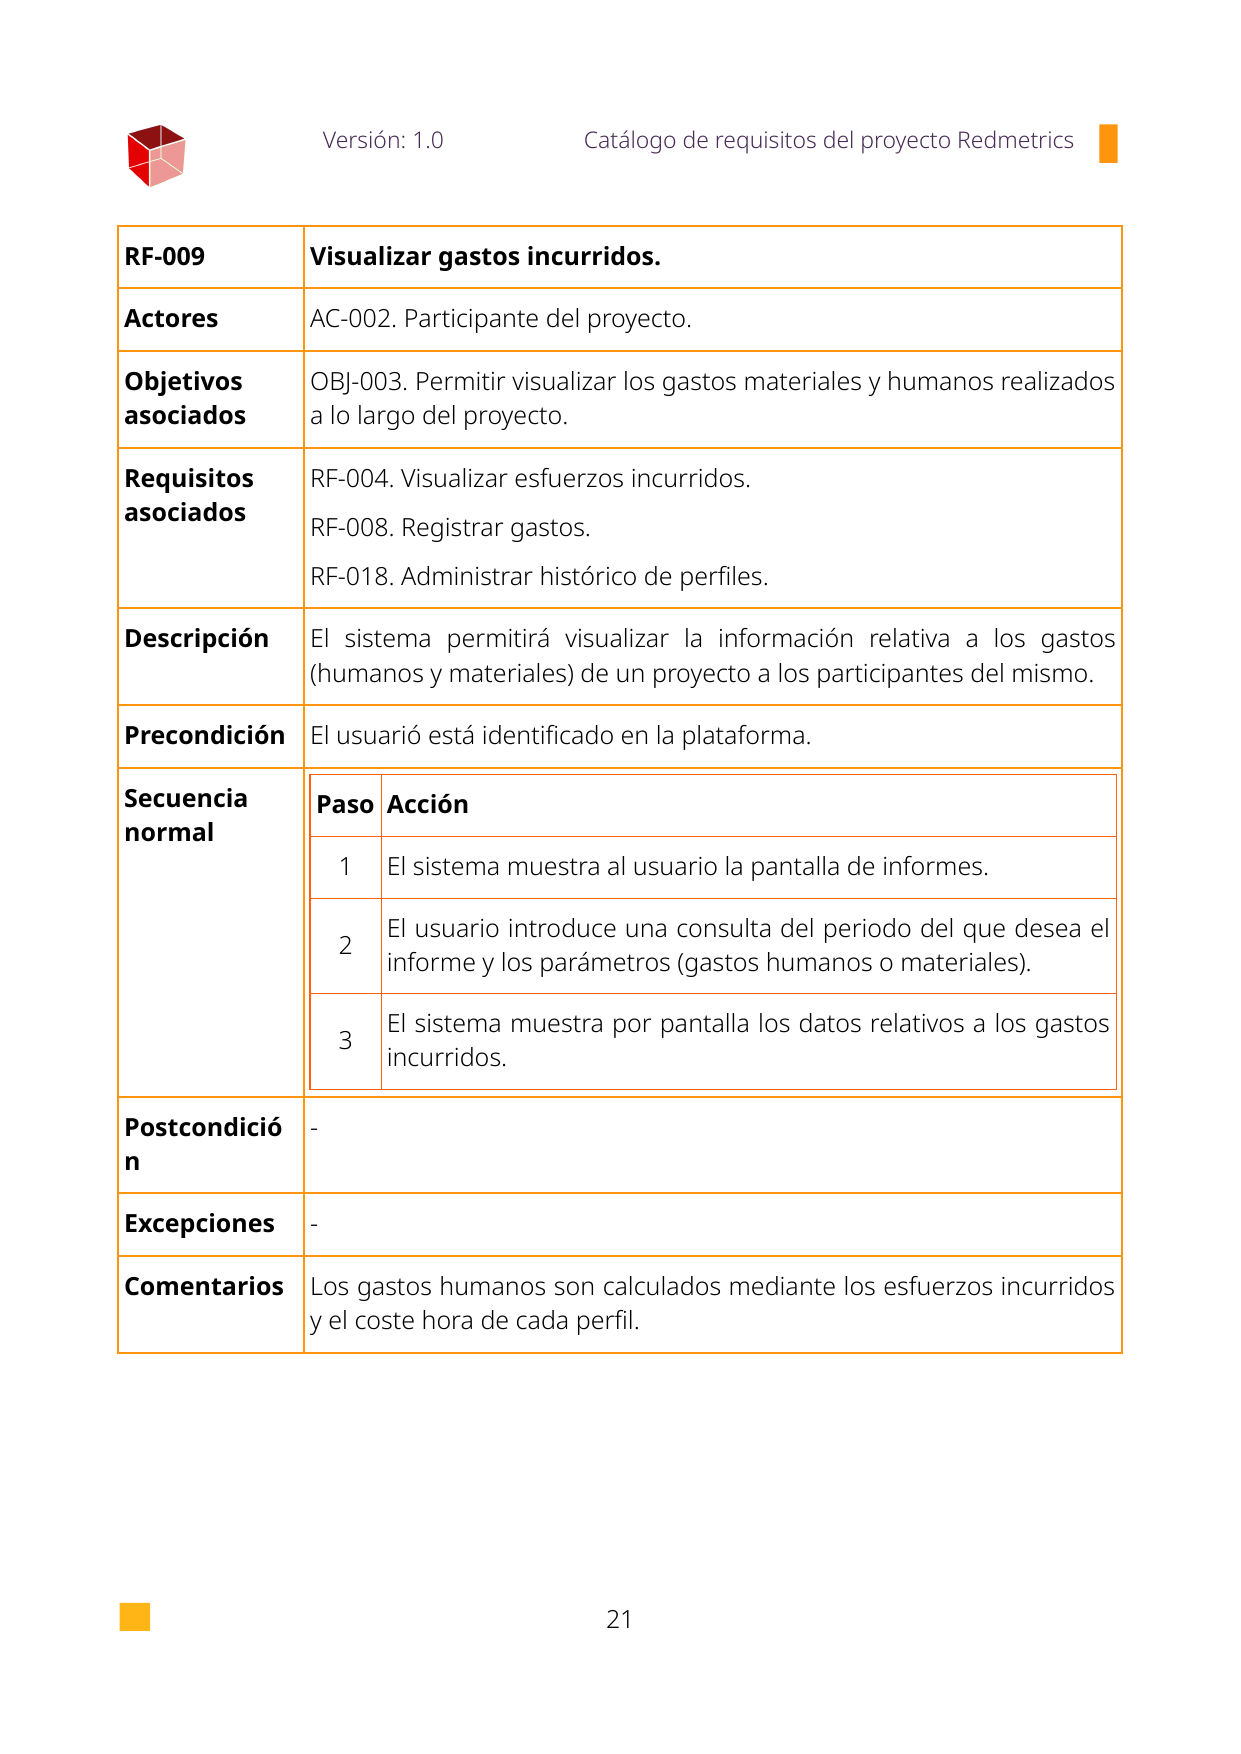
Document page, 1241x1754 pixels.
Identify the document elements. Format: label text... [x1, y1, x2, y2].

table_cell Secuencia normal [119, 769, 303, 1096]
table_cell Excepciones [119, 1194, 303, 1255]
table_cell Comentarios [119, 1257, 303, 1352]
table_cell - [305, 1098, 1121, 1192]
table_cell 1 [311, 837, 381, 897]
table_cell El usuario introduce una consulta del periodo del que desea el informe y los parámetros (gastos humanos o materiales). [382, 899, 1116, 993]
table_cell RF-004. Visualizar esfuerzos incurridos. RF-008. Registrar gastos. RF-018. Administrar histórico de perfiles. [305, 449, 1121, 607]
table_cell El sistema muestra por pantalla los datos relativos a los gastos incurridos. [382, 994, 1116, 1089]
table_cell [305, 769, 1121, 1096]
table_cell Postcondición [119, 1098, 303, 1192]
table_cell Los gastos humanos son calculados mediante los esfuerzos incurridos y el coste hora de cada perfil. [305, 1257, 1121, 1352]
table_cell Objetivos asociados [119, 352, 303, 447]
table_cell El sistema muestra al usuario la pantalla de informes. [382, 837, 1116, 897]
table_cell Precondición [119, 706, 303, 767]
table_header RF-009 [119, 227, 303, 287]
table_cell 2 [311, 899, 381, 993]
table_cell El sistema permitirá visualizar la información relativa a los gastos (humanos y materiales) de un proyecto a los participantes del mismo. [305, 609, 1121, 704]
table_cell - [305, 1194, 1121, 1255]
table_cell Requisitos asociados [119, 449, 303, 607]
table_cell OBJ-003. Permitir visualizar los gastos materiales y humanos realizados a lo largo del proyecto. [305, 352, 1121, 447]
table_cell Actores [119, 289, 303, 350]
table_cell El usuarió está identificado en la plataforma. [305, 706, 1121, 767]
table_header Visualizar gastos incurridos. [305, 227, 1121, 287]
table_header Paso [311, 775, 381, 836]
table_cell AC-002. Participante del proyecto. [305, 289, 1121, 350]
table_header Acción [382, 775, 1116, 836]
table_cell 3 [311, 994, 381, 1089]
picture [123, 123, 189, 189]
table_cell Descripción [119, 609, 303, 704]
